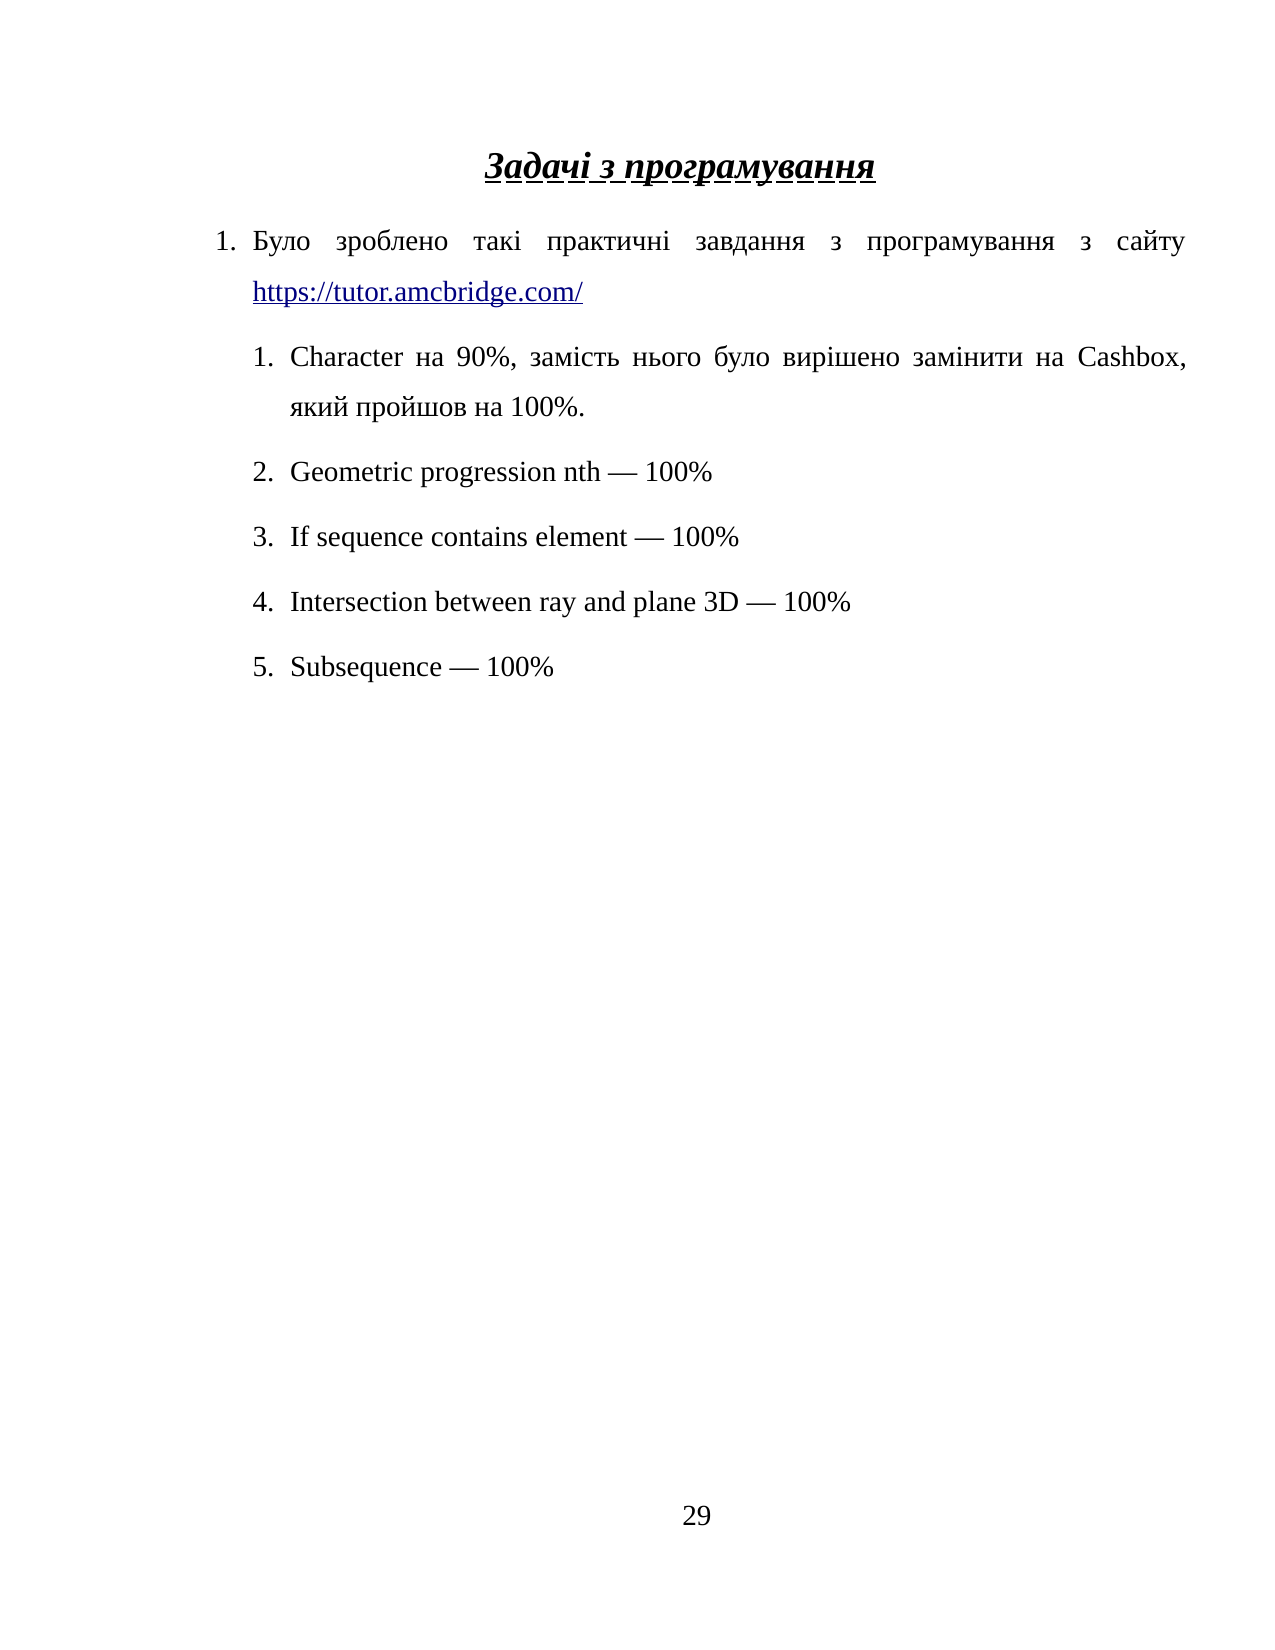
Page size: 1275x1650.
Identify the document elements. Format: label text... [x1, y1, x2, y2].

list Intersection between ray and plane 3D — 100% [252, 584, 1186, 618]
list Subsequence — 100% [252, 649, 1186, 683]
subtitle Задачі з програмування [177, 143, 1186, 187]
list Character на 90%, замість нього було вирішено замінити на Cashbox, який пройшов на 100%. [252, 339, 1186, 423]
list Було зроблено такі практичні завдання з програмування з сайту https://tutor.amcbridge.com/ [215, 223, 1186, 307]
list Geometric progression nth — 100% [252, 454, 1186, 488]
list If sequence contains element — 100% [252, 519, 1186, 553]
